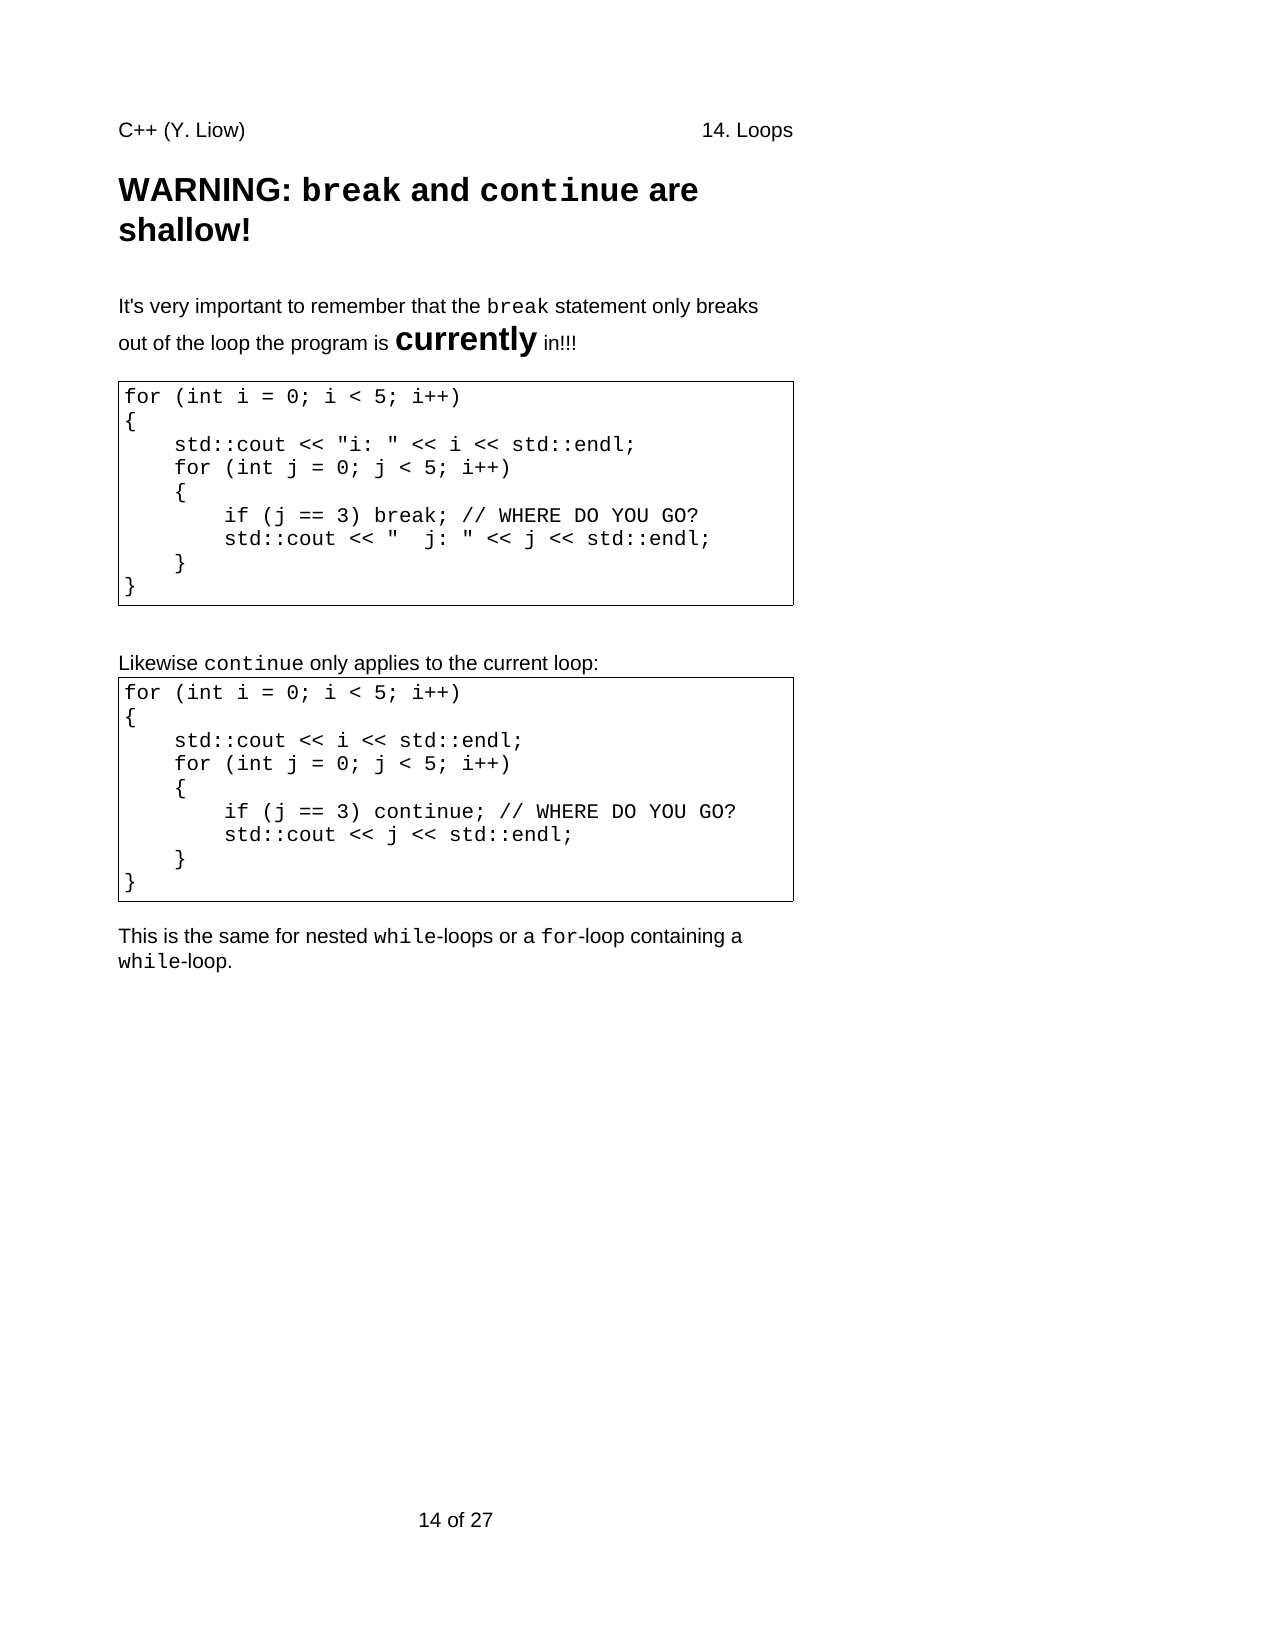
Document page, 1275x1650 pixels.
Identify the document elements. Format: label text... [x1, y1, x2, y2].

text WARNING: break and continue are shallow! [118, 171, 793, 248]
table_header for (int i = 0; i < 5; i++) { std::cout << i << std::endl; for (int j = 0; j < 5; i++) { if (j == 3) continue; // WHERE DO YOU GO? std::cout << j << std::endl; } } [119, 678, 793, 901]
text It's very important to remember that the break statement only breaks out of the loop the program is currently in!!! [118, 295, 793, 357]
text This is the same for nested while-loops or a for-loop containing a while-loop. [118, 924, 793, 974]
text Likewise continue only applies to the current loop: [118, 651, 793, 677]
table_header for (int i = 0; i < 5; i++) { std::cout << "i: " << i << std::endl; for (int j = 0; j < 5; i++) { if (j == 3) break; // WHERE DO YOU GO? std::cout << " j: " << j << std::endl; } } [119, 382, 793, 605]
